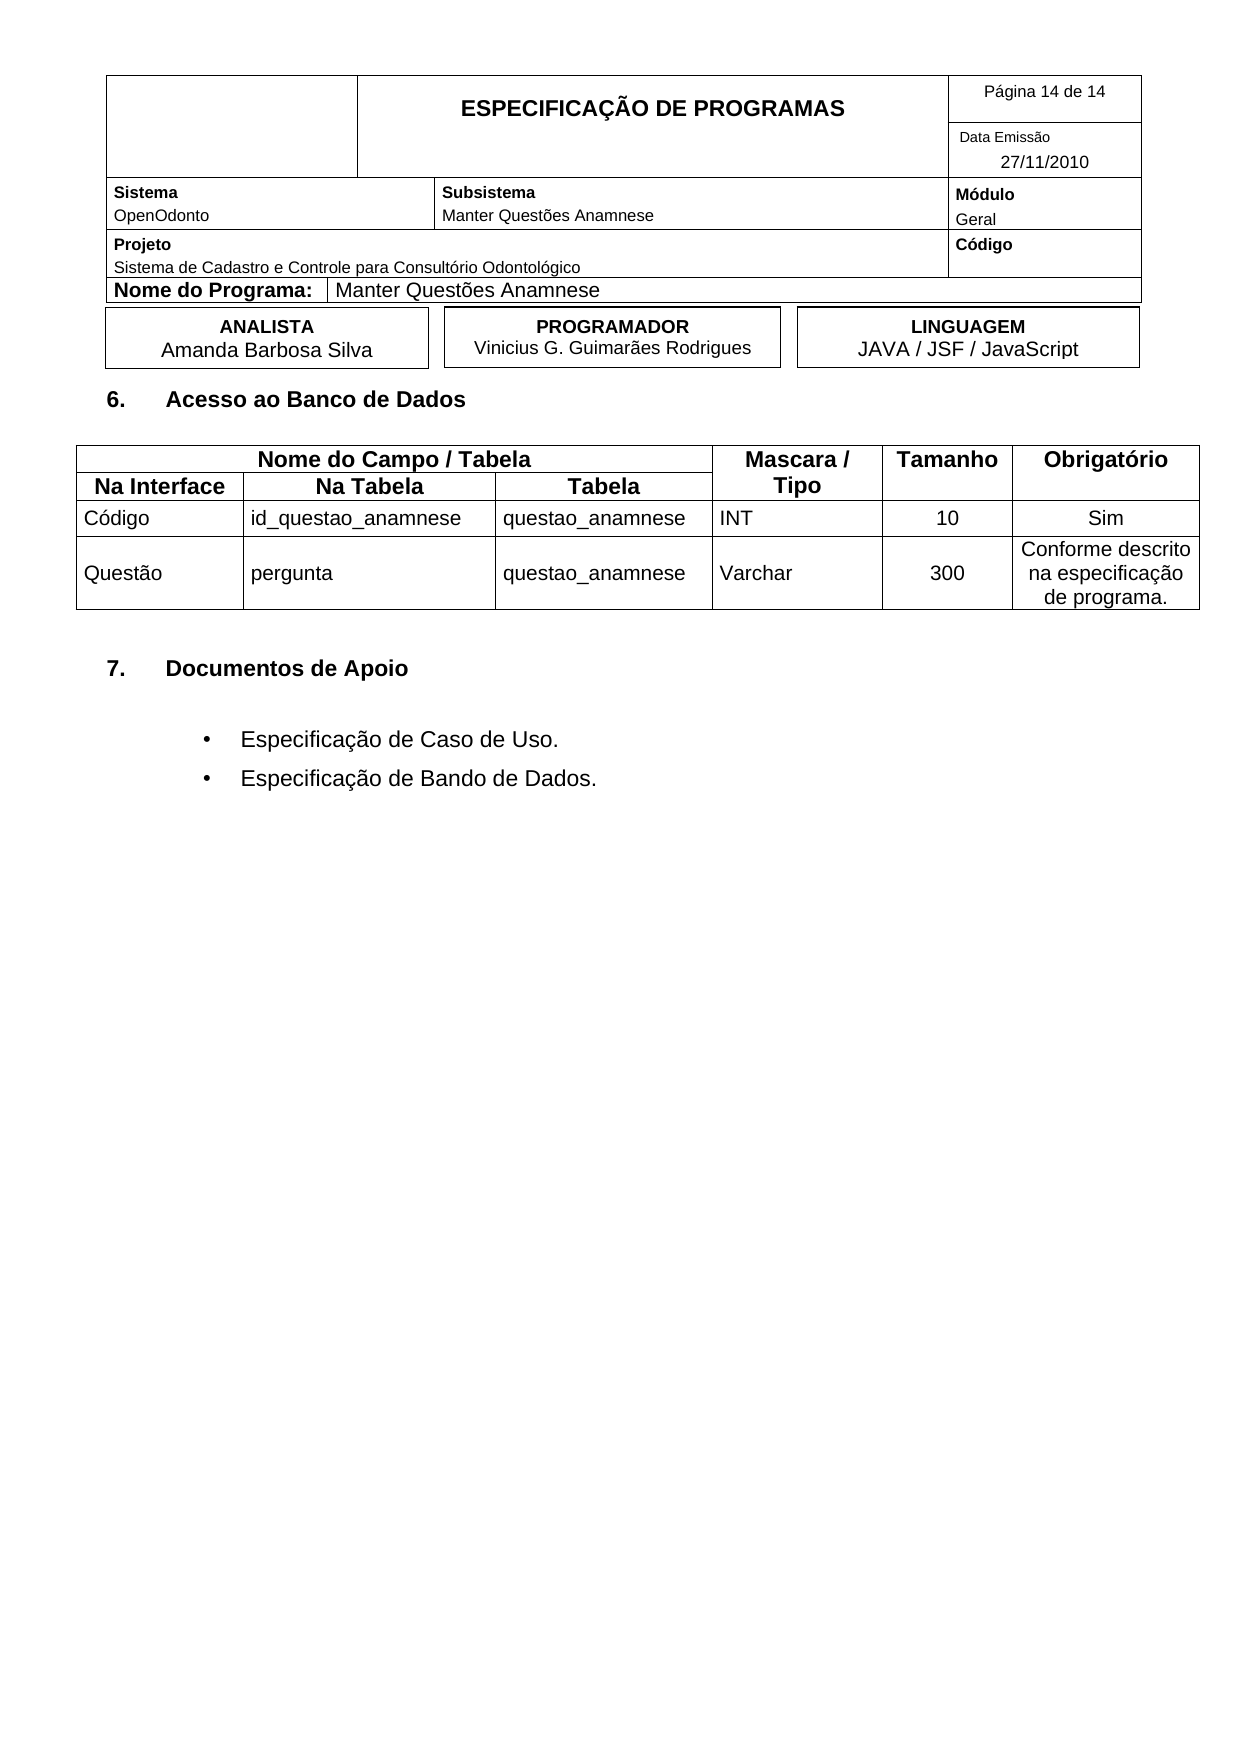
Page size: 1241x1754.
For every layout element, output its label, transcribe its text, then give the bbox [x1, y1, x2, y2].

list Especificação de Bando de Dados. [203, 765, 1151, 792]
table_cell INT [713, 501, 882, 536]
table_cell Na Tabela [244, 473, 495, 499]
table_cell 300 [883, 537, 1012, 609]
table_cell Sim [1013, 501, 1199, 536]
table_cell id_questao_anamnese [244, 501, 495, 536]
table_cell 10 [883, 501, 1012, 536]
table_cell Na Interface [77, 473, 243, 499]
table_cell Conforme descrito na especificação de programa. [1013, 537, 1199, 609]
table_cell Tabela [496, 473, 712, 499]
table_cell questao_anamnese [496, 501, 712, 536]
table_cell Código [77, 501, 243, 536]
subtitle Acesso ao Banco de Dados [106, 386, 1151, 412]
list Especificação de Caso de Uso. [203, 726, 1151, 753]
table_header Nome do Campo / Tabela [77, 446, 712, 472]
table_cell Questão [77, 537, 243, 609]
subtitle Documentos de Apoio [106, 655, 1151, 681]
table_header Mascara / Tipo [713, 446, 882, 499]
table_cell questao_anamnese [496, 537, 712, 609]
table_cell pergunta [244, 537, 495, 609]
table_header Tamanho [883, 446, 1012, 499]
table_header Obrigatório [1013, 446, 1199, 499]
table_cell Varchar [713, 537, 882, 609]
